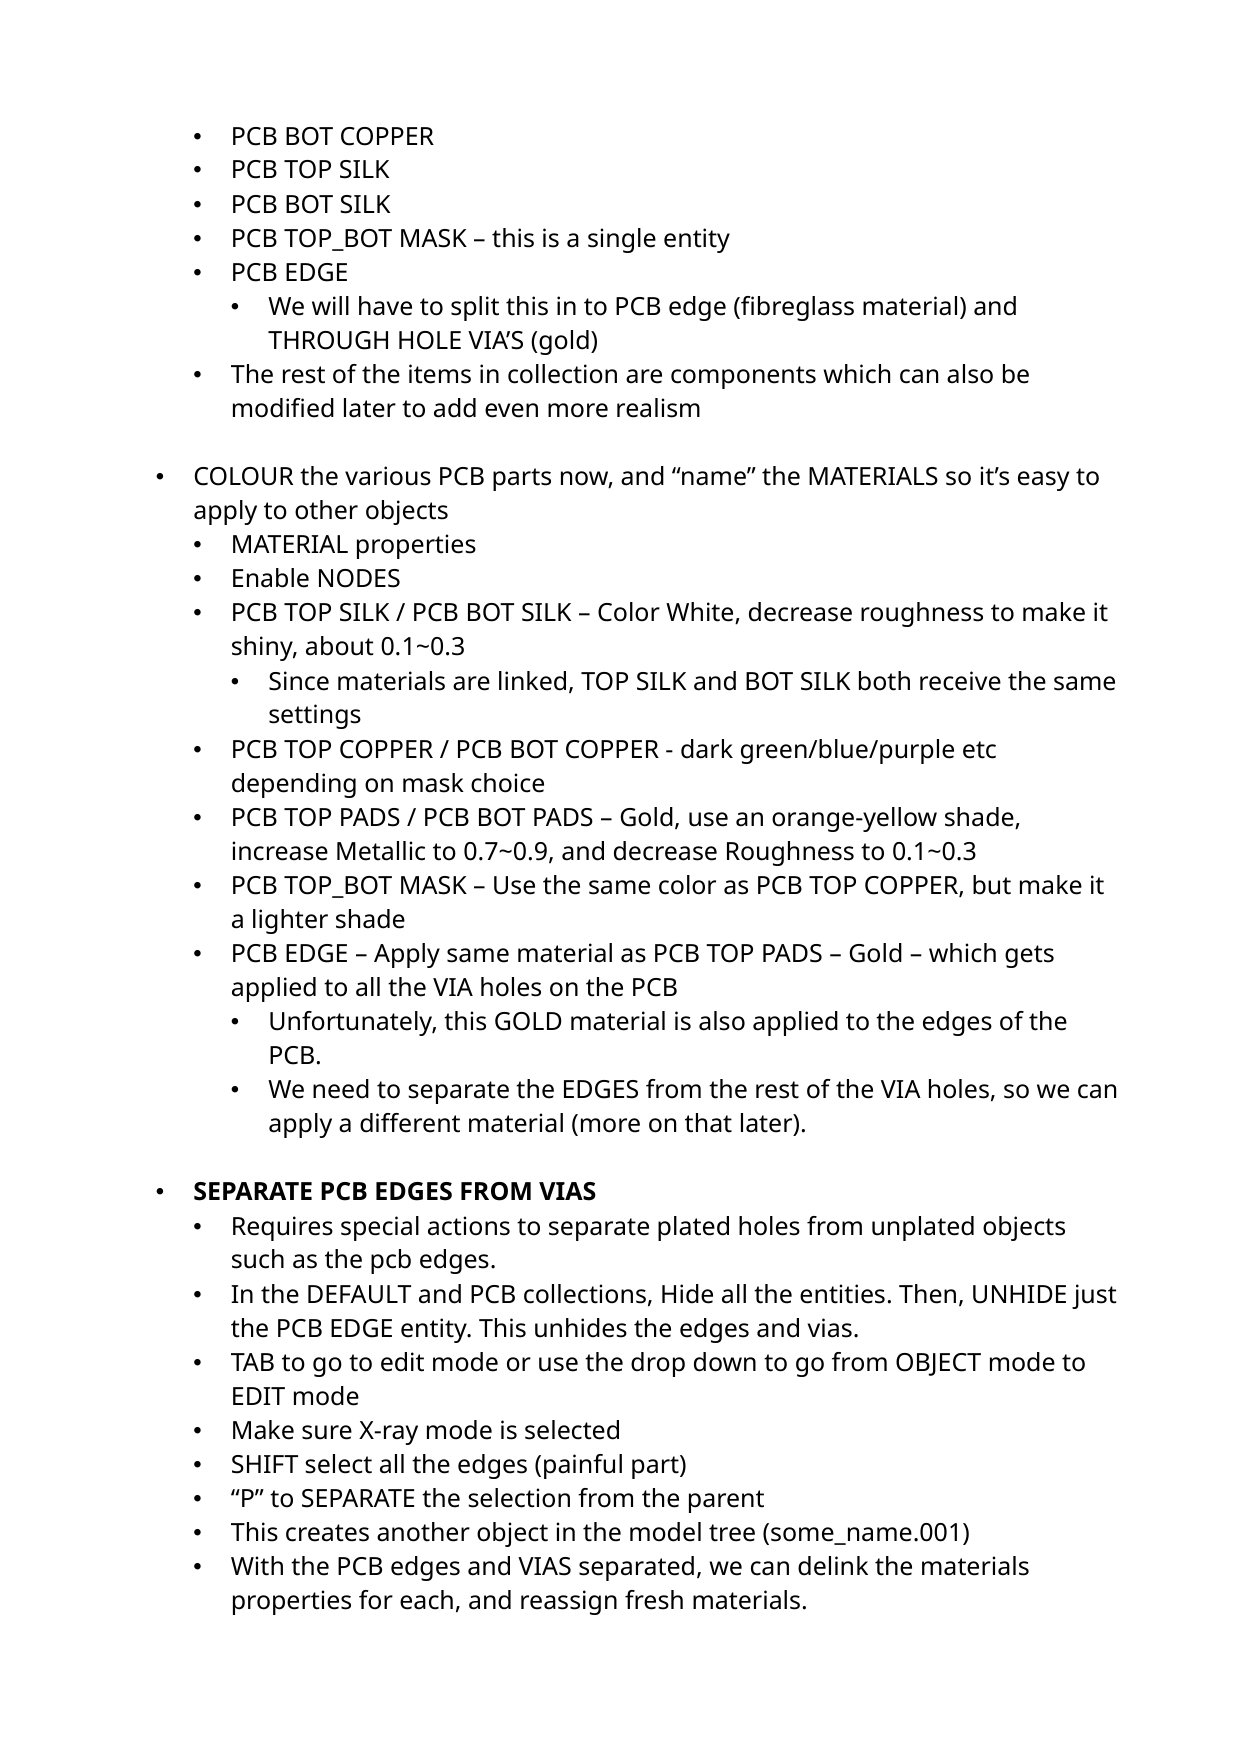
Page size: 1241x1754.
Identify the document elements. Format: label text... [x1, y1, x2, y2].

list PCB BOT SILK [193, 186, 1122, 220]
list COLOUR the various PCB parts now, and “name” the MATERIALS so it’s easy to apply to other objects [156, 459, 1122, 527]
list MATERIAL properties [193, 527, 1122, 561]
list Unfortunately, this GOLD material is also applied to the edges of the PCB. [231, 1004, 1122, 1072]
list TAB to go to edit mode or use the drop down to go from OBJECT mode to EDIT mode [193, 1344, 1122, 1412]
list PCB TOP COPPER / PCB BOT COPPER - dark green/blue/purple etc depending on mask choice [193, 731, 1122, 799]
list “P” to SEPARATE the selection from the parent [193, 1481, 1122, 1515]
list This creates another object in the model tree (some_name.001) [193, 1515, 1122, 1549]
list Requires special actions to separate plated holes from unplated objects such as the pcb edges. [193, 1208, 1122, 1276]
list PCB TOP SILK [193, 152, 1122, 186]
list PCB TOP_BOT MASK – Use the same color as PCB TOP COPPER, but make it a lighter shade [193, 867, 1122, 936]
list SEPARATE PCB EDGES FROM VIAS [156, 1174, 1122, 1208]
list PCB BOT COPPER [193, 118, 1122, 152]
list SHIFT select all the edges (painful part) [193, 1447, 1122, 1481]
list PCB TOP SILK / PCB BOT SILK – Color White, decrease roughness to make it shiny, about 0.1~0.3 [193, 595, 1122, 663]
list PCB TOP PADS / PCB BOT PADS – Gold, use an orange-yellow shade, increase Metallic to 0.7~0.9, and decrease Roughness to 0.1~0.3 [193, 799, 1122, 867]
list PCB EDGE [193, 254, 1122, 288]
list With the PCB edges and VIAS separated, we can delink the materials properties for each, and reassign fresh materials. [193, 1549, 1122, 1617]
list We need to separate the EDGES from the rest of the VIA holes, so we can apply a different material (more on that later). [231, 1072, 1122, 1140]
list The rest of the items in collection are components which can also be modified later to add even more realism [193, 357, 1122, 425]
list We will have to split this in to PCB edge (fibreglass material) and THROUGH HOLE VIA’S (gold) [231, 288, 1122, 357]
list PCB TOP_BOT MASK – this is a single entity [193, 220, 1122, 254]
list In the DEFAULT and PCB collections, Hide all the entities. Then, UNHIDE just the PCB EDGE entity. This unhides the edges and vias. [193, 1276, 1122, 1344]
list Make sure X-ray mode is selected [193, 1412, 1122, 1447]
list PCB EDGE – Apply same material as PCB TOP PADS – Gold – which gets applied to all the VIA holes on the PCB [193, 936, 1122, 1004]
list Enable NODES [193, 561, 1122, 595]
list Since materials are linked, TOP SILK and BOT SILK both receive the same settings [231, 663, 1122, 731]
